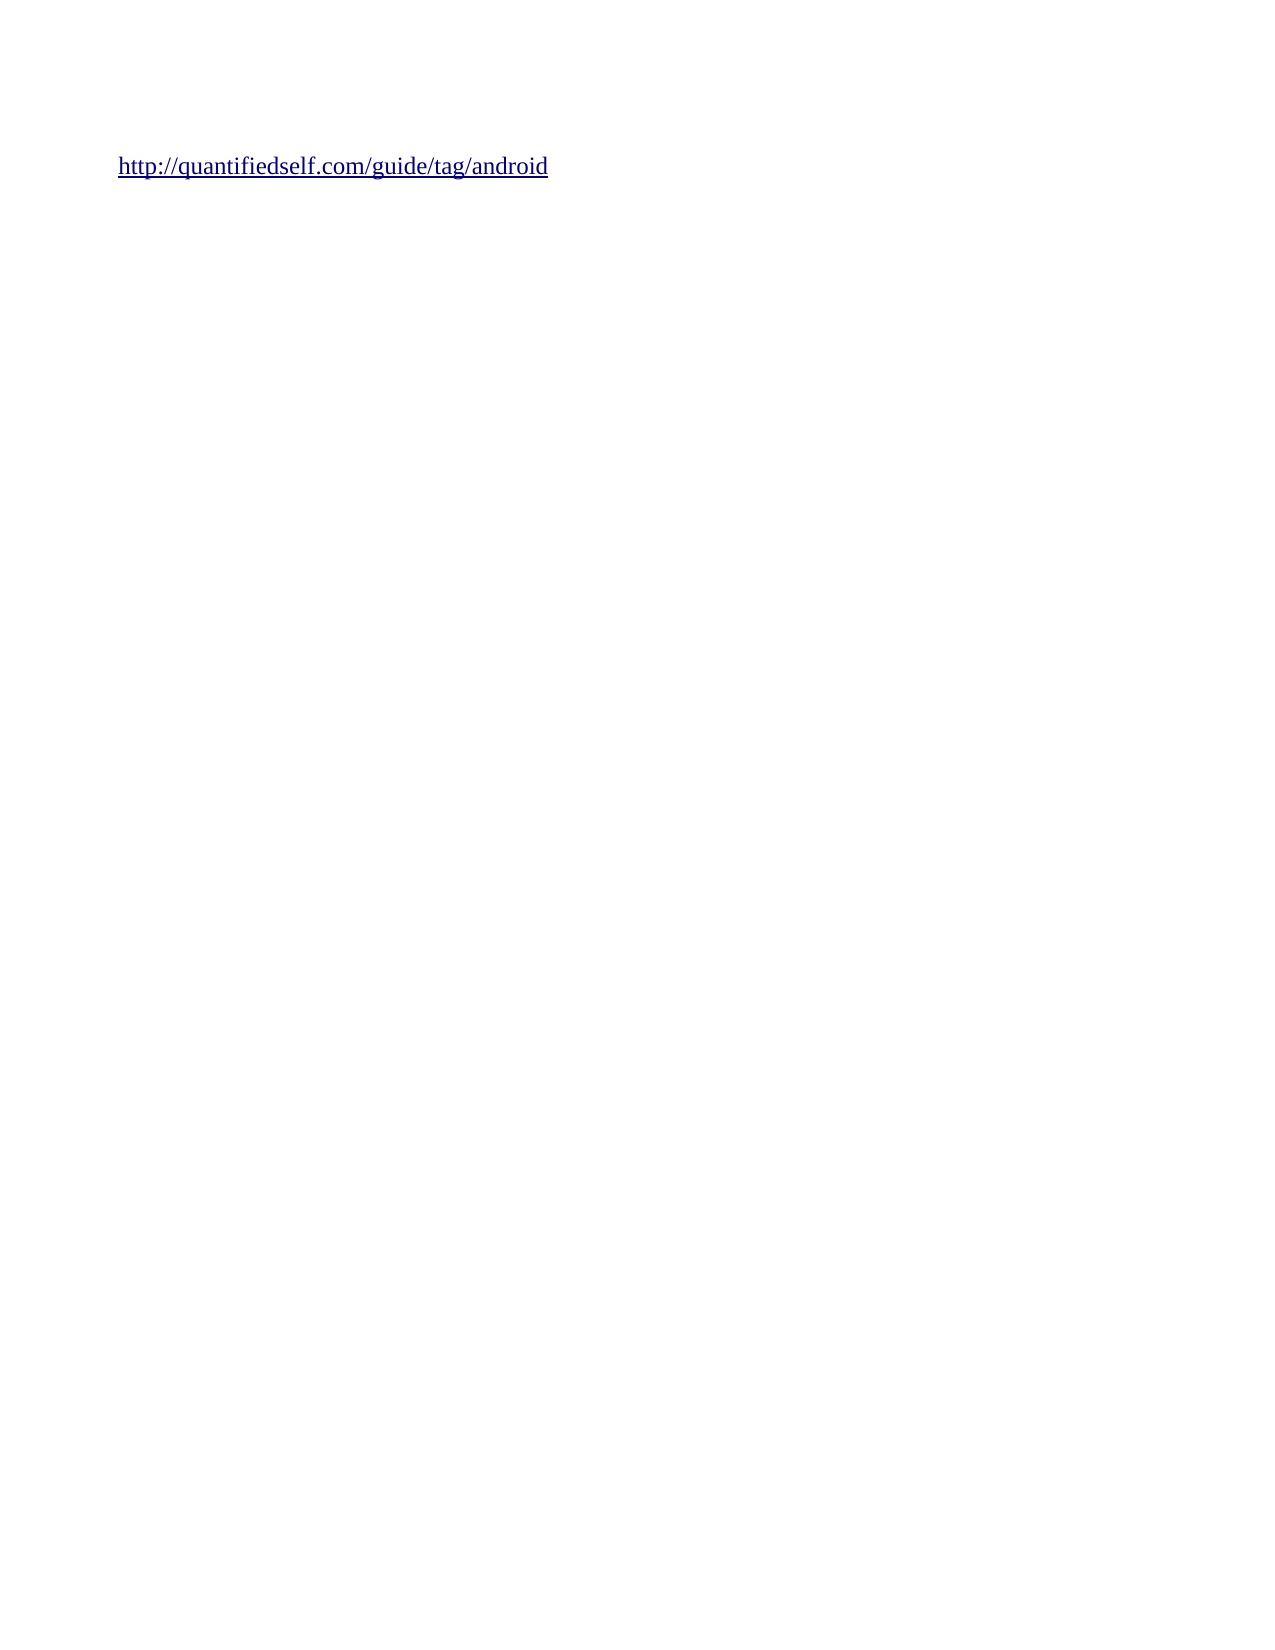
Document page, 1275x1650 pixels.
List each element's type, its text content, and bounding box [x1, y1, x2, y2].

text http://quantifiedself.com/guide/tag/android [118, 151, 1157, 180]
